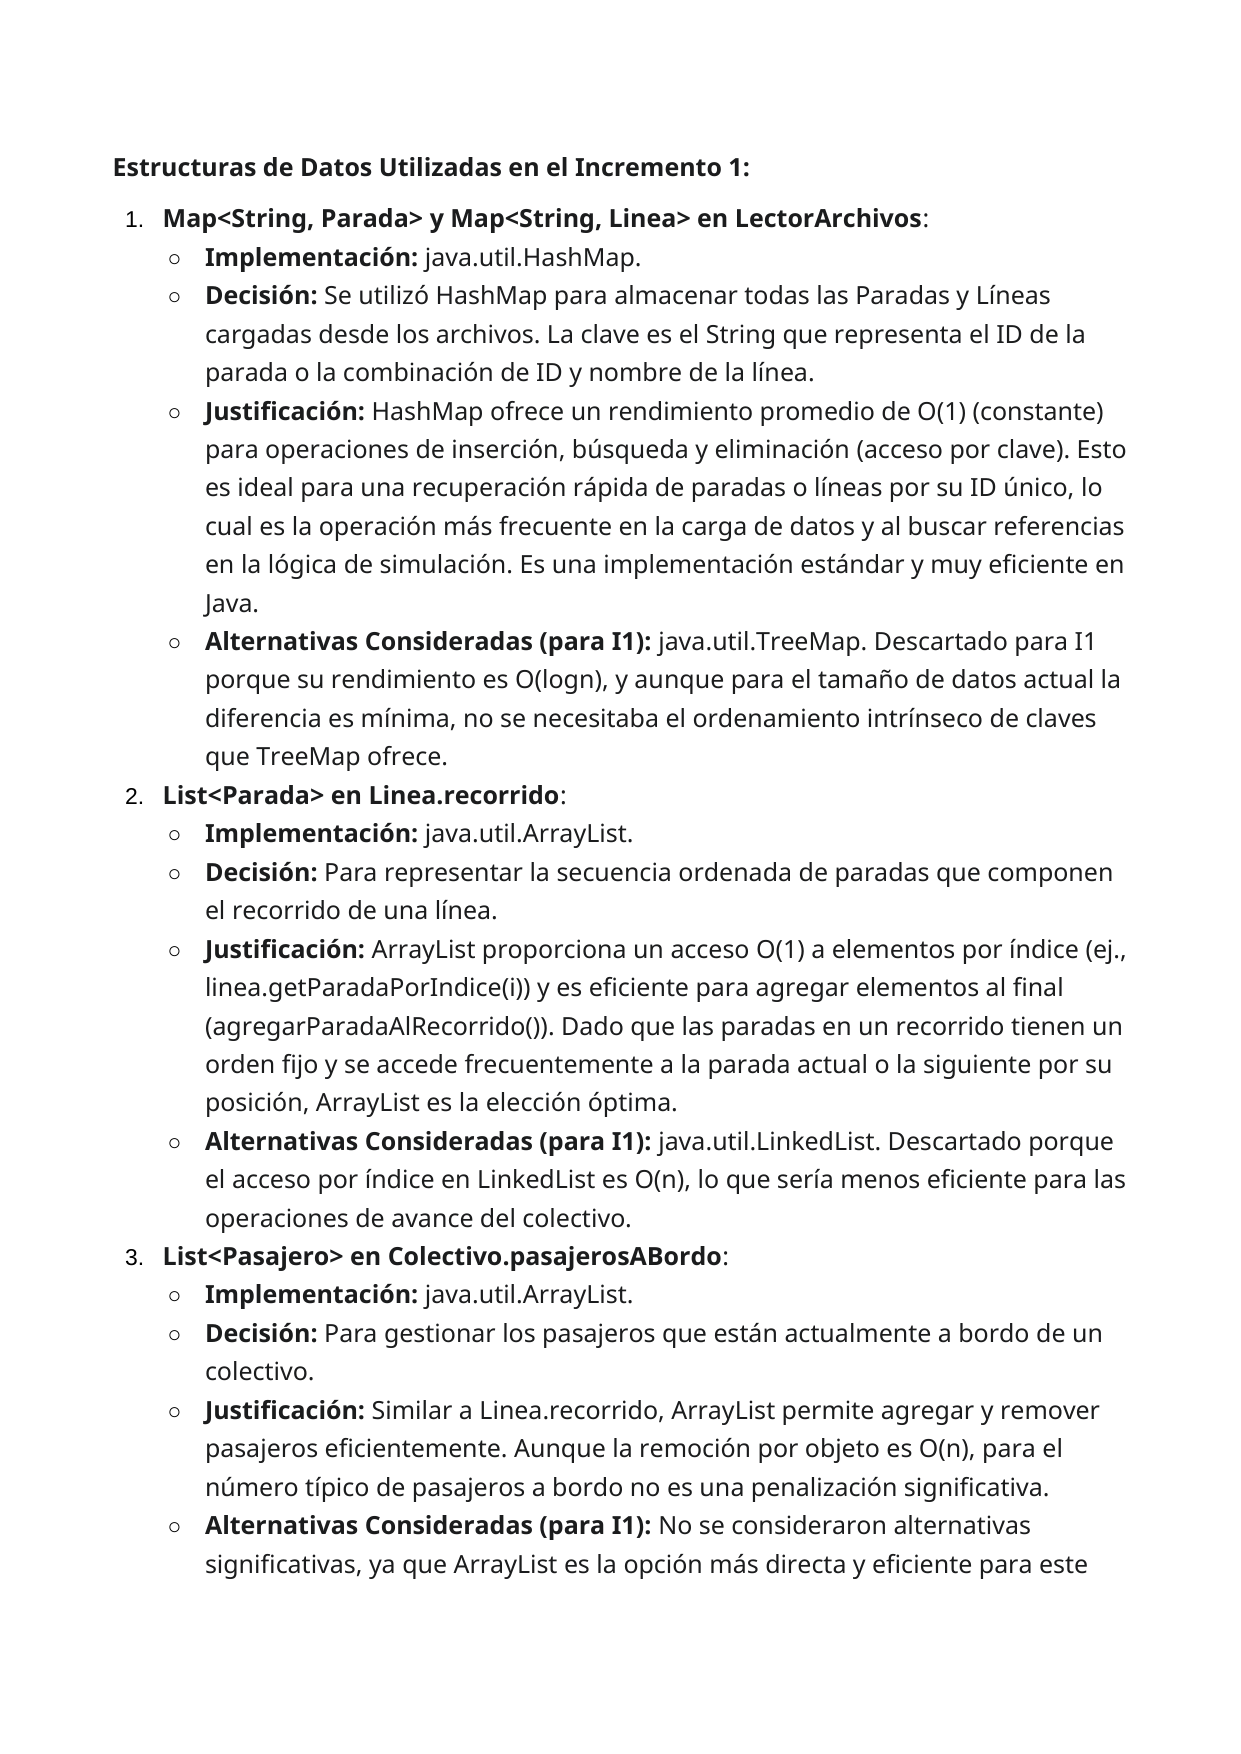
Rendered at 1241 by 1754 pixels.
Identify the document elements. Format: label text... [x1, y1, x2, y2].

list Justificación: Similar a Linea.recorrido, ArrayList permite agregar y remover pasajeros eficientemente. Aunque la remoción por objeto es O(n), para el número típico de pasajeros a bordo no es una penalización significativa. [167, 1392, 1128, 1503]
list Implementación: java.util.ArrayList. [167, 1277, 1128, 1311]
list Alternativas Consideradas (para I1): java.util.LinkedList. Descartado porque el acceso por índice en LinkedList es O(n), lo que sería menos eficiente para las operaciones de avance del colectivo. [167, 1123, 1128, 1234]
list Alternativas Consideradas (para I1): No se consideraron alternativas significativas, ya que ArrayList es la opción más directa y eficiente para este [167, 1508, 1128, 1580]
list List<Parada> en Linea.recorrido: [125, 777, 1128, 812]
list Alternativas Consideradas (para I1): java.util.TreeMap. Descartado para I1 porque su rendimiento es O(logn), y aunque para el tamaño de datos actual la diferencia es mínima, no se necesitaba el ordenamiento intrínseco de claves que TreeMap ofrece. [167, 624, 1128, 773]
list Decisión: Para gestionar los pasajeros que están actualmente a bordo de un colectivo. [167, 1316, 1128, 1388]
list Implementación: java.util.ArrayList. [167, 816, 1128, 850]
list Implementación: java.util.HashMap. [167, 239, 1128, 273]
list Justificación: HashMap ofrece un rendimiento promedio de O(1) (constante) para operaciones de inserción, búsqueda y eliminación (acceso por clave). Esto es ideal para una recuperación rápida de paradas o líneas por su ID único, lo cual es la operación más frecuente en la carga de datos y al buscar referencias en la lógica de simulación. Es una implementación estándar y muy eficiente en Java. [167, 393, 1128, 619]
subtitle Estructuras de Datos Utilizadas en el Incremento 1: [112, 150, 1128, 184]
list Decisión: Se utilizó HashMap para almacenar todas las Paradas y Líneas cargadas desde los archivos. La clave es el String que representa el ID de la parada o la combinación de ID y nombre de la línea. [167, 278, 1128, 389]
list List<Pasajero> en Colectivo.pasajerosABordo: [125, 1239, 1128, 1273]
list Justificación: ArrayList proporciona un acceso O(1) a elementos por índice (ej., linea.getParadaPorIndice(i)) y es eficiente para agregar elementos al final (agregarParadaAlRecorrido()). Dado que las paradas en un recorrido tienen un orden fijo y se accede frecuentemente a la parada actual o la siguiente por su posición, ArrayList es la elección óptima. [167, 931, 1128, 1119]
list Map<String, Parada> y Map<String, Linea> en LectorArchivos: [125, 201, 1128, 235]
list Decisión: Para representar la secuencia ordenada de paradas que componen el recorrido de una línea. [167, 854, 1128, 927]
